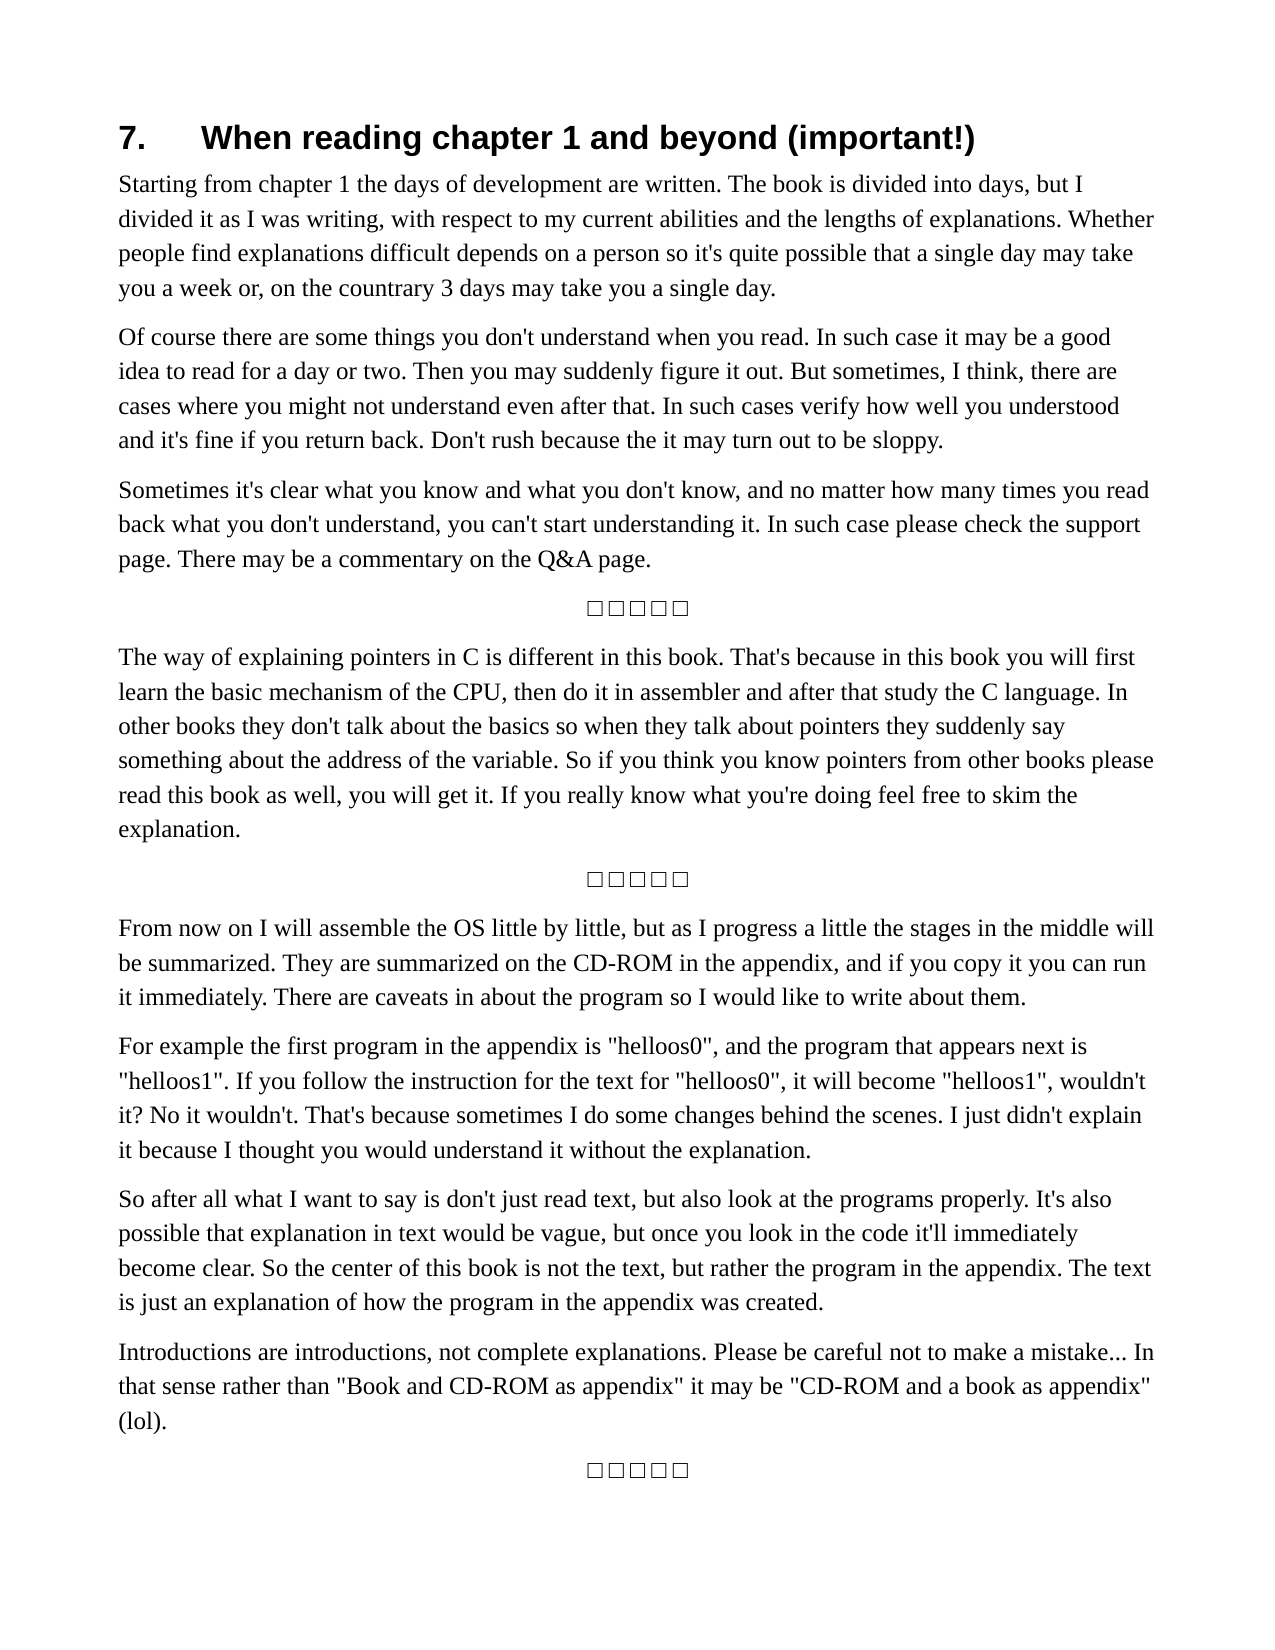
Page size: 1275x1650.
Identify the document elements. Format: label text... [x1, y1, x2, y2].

text For example the first program in the appendix is "helloos0", and the program that appears next is "helloos1". If you follow the instruction for the text for "helloos0", it will become "helloos1", wouldn't it? No it wouldn't. That's because sometimes I do some changes behind the scenes. I just didn't explain it because I thought you would understand it without the explanation. [118, 1031, 1157, 1163]
text □ □ □ □ □ [118, 864, 1157, 893]
text Introductions are introductions, not complete explanations. Please be careful not to make a mistake... In that sense rather than "Book and CD-ROM as appendix" it may be "CD-ROM and a book as appendix" (lol). [118, 1337, 1157, 1434]
text □ □ □ □ □ [118, 593, 1157, 622]
text □ □ □ □ □ [118, 1455, 1157, 1484]
text So after all what I want to say is don't just read text, but also look at the programs properly. It's also possible that explanation in text would be vague, but once you look in the code it'll immediately become clear. So the center of this book is not the text, but rather the program in the appendix. The text is just an explanation of how the program in the appendix was created. [118, 1184, 1157, 1316]
text Of course there are some things you don't understand when you read. In such case it may be a good idea to read for a day or two. Then you may suddenly figure it out. But sometimes, I think, there are cases where you might not understand even after that. In such cases verify how well you understood and it's fine if you return back. Don't rush because the it may turn out to be sloppy. [118, 322, 1157, 454]
subtitle When reading chapter 1 and beyond (important!) [118, 118, 1157, 157]
text Starting from chapter 1 the days of development are written. The book is divided into days, but I divided it as I was writing, with respect to my current abilities and the lengths of explanations. Whether people find explanations difficult depends on a person so it's quite possible that a single day may take you a week or, on the countrary 3 days may take you a single day. [118, 169, 1157, 301]
text Sometimes it's clear what you know and what you don't know, and no matter how many times you read back what you don't understand, you can't start understanding it. In such case please check the support page. There may be a commentary on the Q&A page. [118, 475, 1157, 572]
text From now on I will assemble the OS little by little, but as I progress a little the stages in the middle will be summarized. They are summarized on the CD-ROM in the appendix, and if you copy it you can run it immediately. There are caveats in about the program so I would like to write about them. [118, 913, 1157, 1011]
text The way of explaining pointers in C is different in this book. That's because in this book you will first learn the basic mechanism of the CPU, then do it in assembler and after that study the C language. In other books they don't talk about the basics so when they talk about pointers they suddenly say something about the address of the variable. So if you think you know pointers from other books please read this book as well, you will get it. If you really know what you're doing feel free to skim the explanation. [118, 642, 1157, 843]
